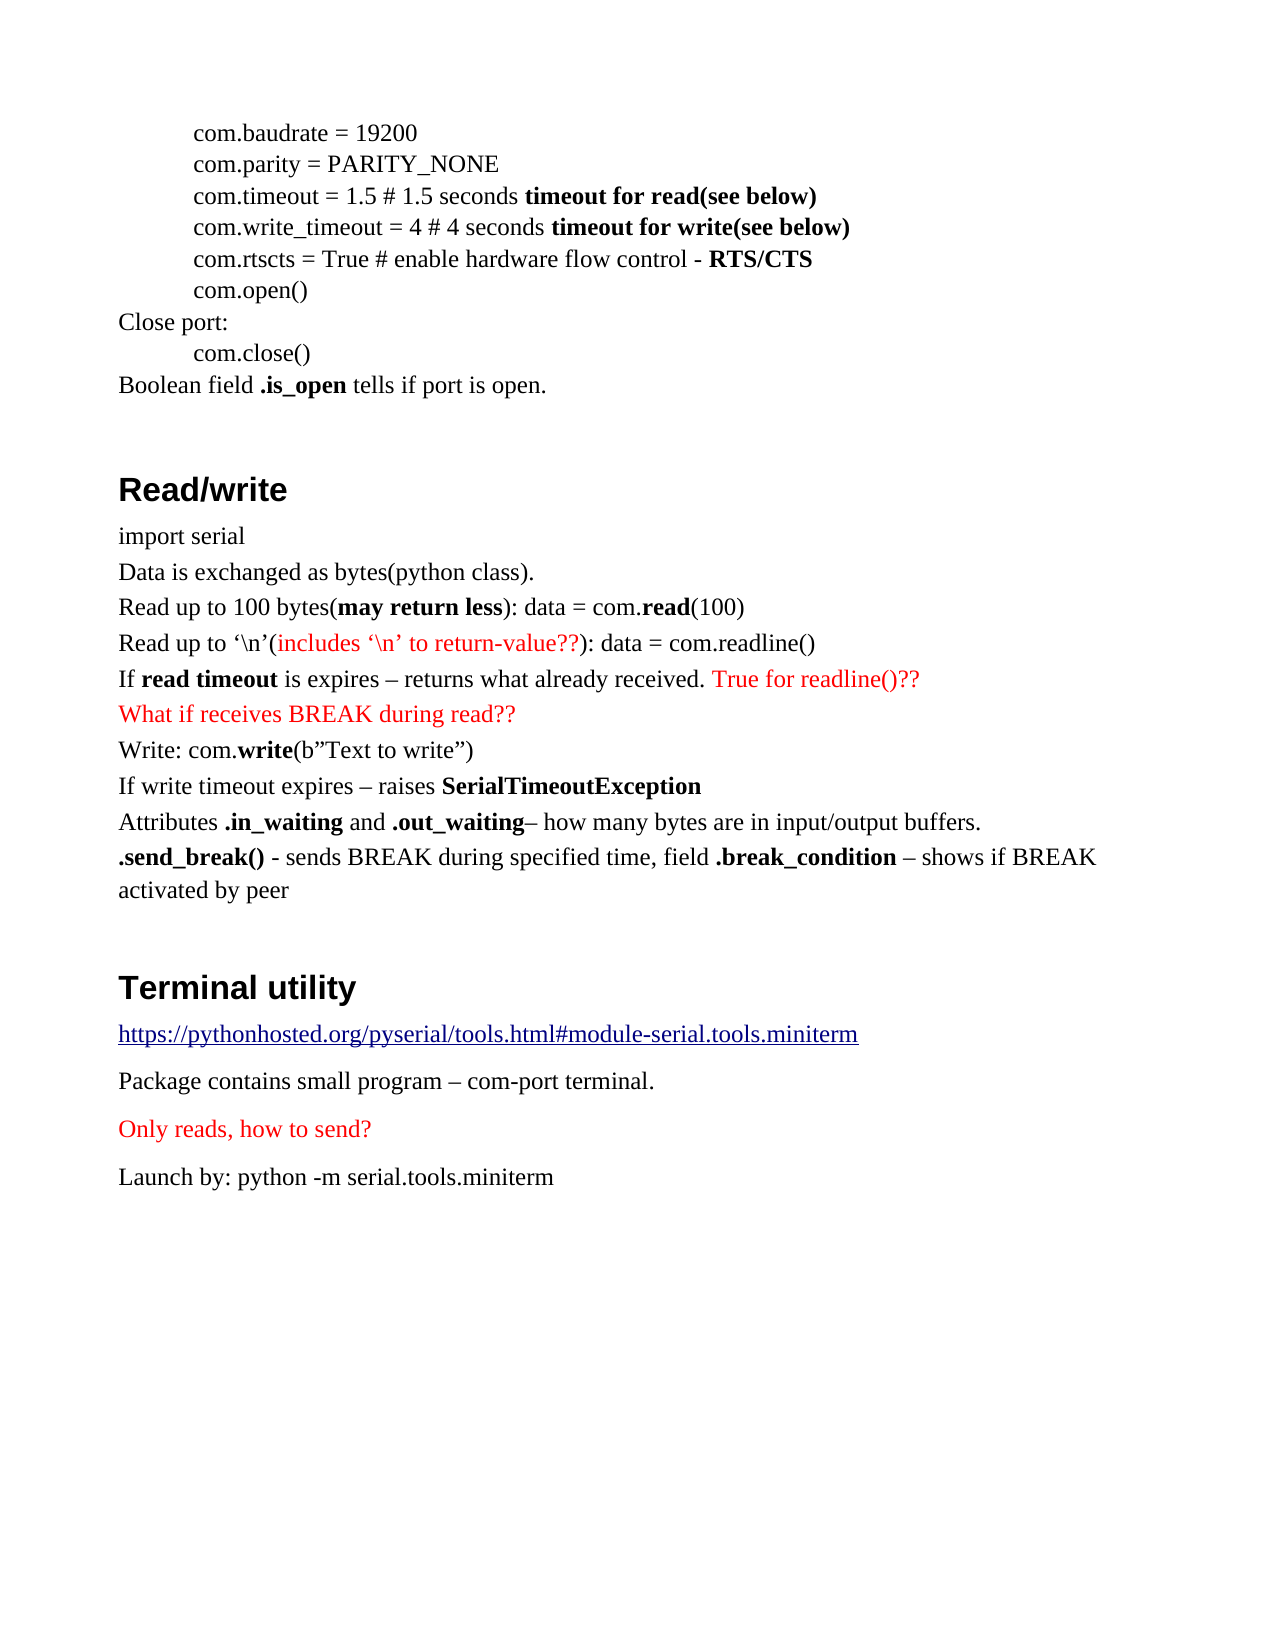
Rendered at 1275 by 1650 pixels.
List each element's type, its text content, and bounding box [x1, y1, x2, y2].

text What if receives BREAK during read?? [118, 699, 1157, 728]
text If read timeout is expires – returns what already received. True for readline()?? [118, 664, 1157, 692]
text Write: com.write(b”Text to write”) [118, 735, 1157, 764]
text Data is exchanged as bytes(python class). [118, 557, 1157, 585]
text Boolean field .is_open tells if port is open. [118, 370, 1157, 398]
text Read up to ‘\n’(includes ‘\n’ to return-value??): data = com.readline() [118, 628, 1157, 657]
text Only reads, how to send? [118, 1114, 1157, 1143]
text com.timeout = 1.5 # 1.5 seconds timeout for read(see below) [193, 181, 1157, 210]
text com.baudrate = 19200 [193, 118, 1157, 147]
subtitle Read/write [118, 470, 1157, 508]
text com.open() [193, 275, 1157, 304]
text Read up to 100 bytes(may return less): data = com.read(100) [118, 592, 1157, 621]
text com.write_timeout = 4 # 4 seconds timeout for write(see below) [193, 212, 1157, 241]
text Package contains small program – com-port terminal. [118, 1066, 1157, 1095]
text com.rtscts = True # enable hardware flow control - RTS/CTS [193, 244, 1157, 273]
text Close port: [118, 307, 1157, 336]
text com.parity = PARITY_NONE [193, 149, 1157, 178]
text import serial [118, 521, 1157, 549]
text If write timeout expires – raises SerialTimeoutException [118, 771, 1157, 800]
text Attributes .in_waiting and .out_waiting– how many bytes are in input/output buffers. [118, 807, 1157, 835]
text https://pythonhosted.org/pyserial/tools.html#module-serial.tools.miniterm [118, 1019, 1157, 1048]
text com.close() [193, 338, 1157, 367]
text Launch by: python -m serial.tools.miniterm [118, 1162, 1157, 1190]
text .send_break() - sends BREAK during specified time, field .break_condition – shows if BREAK activated by peer [118, 842, 1157, 904]
subtitle Terminal utility [118, 968, 1157, 1006]
